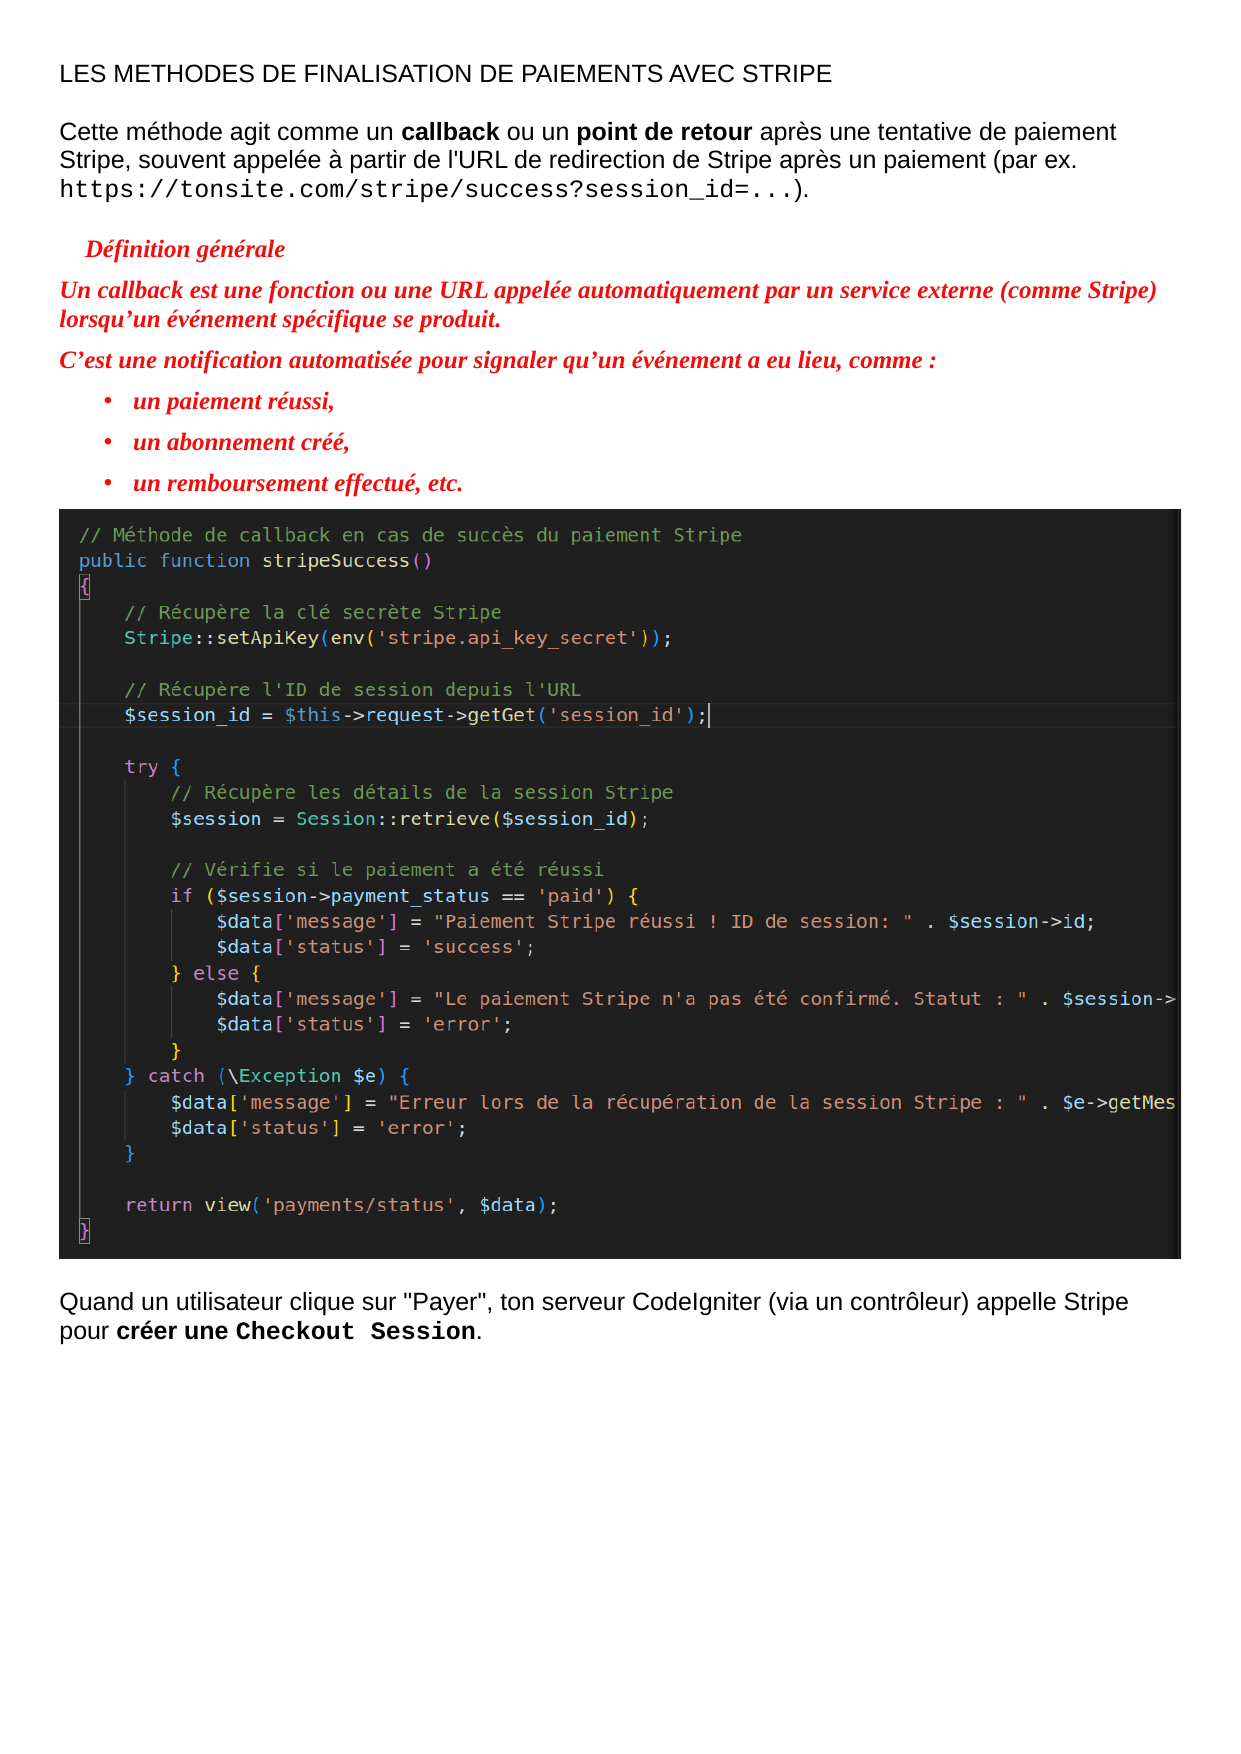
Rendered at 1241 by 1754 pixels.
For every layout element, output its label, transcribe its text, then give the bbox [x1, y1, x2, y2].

text 🔹 Définition générale [59, 234, 1181, 262]
text C’est une notification automatisée pour signaler qu’un événement a eu lieu, comme : [59, 345, 1181, 373]
list un remboursement effectué, etc. [103, 468, 1181, 497]
text LES METHODES DE FINALISATION DE PAIEMENTS AVEC STRIPE [59, 59, 1181, 88]
text Quand un utilisateur clique sur "Payer", ton serveur CodeIgniter (via un contrôleur) appelle Stripe pour créer une Checkout Session. [59, 1287, 1181, 1347]
text Un callback est une fonction ou une URL appelée automatiquement par un service externe (comme Stripe) lorsqu’un événement spécifique se produit. [59, 275, 1181, 332]
list un abonnement créé, [103, 427, 1181, 456]
text Cette méthode agit comme un callback ou un point de retour après une tentative de paiement Stripe, souvent appelée à partir de l'URL de redirection de Stripe après un paiement (par ex. https://tonsite.com/stripe/success?session_id=...). [59, 117, 1181, 205]
picture [59, 509, 1182, 1259]
list un paiement réussi, [103, 386, 1181, 415]
